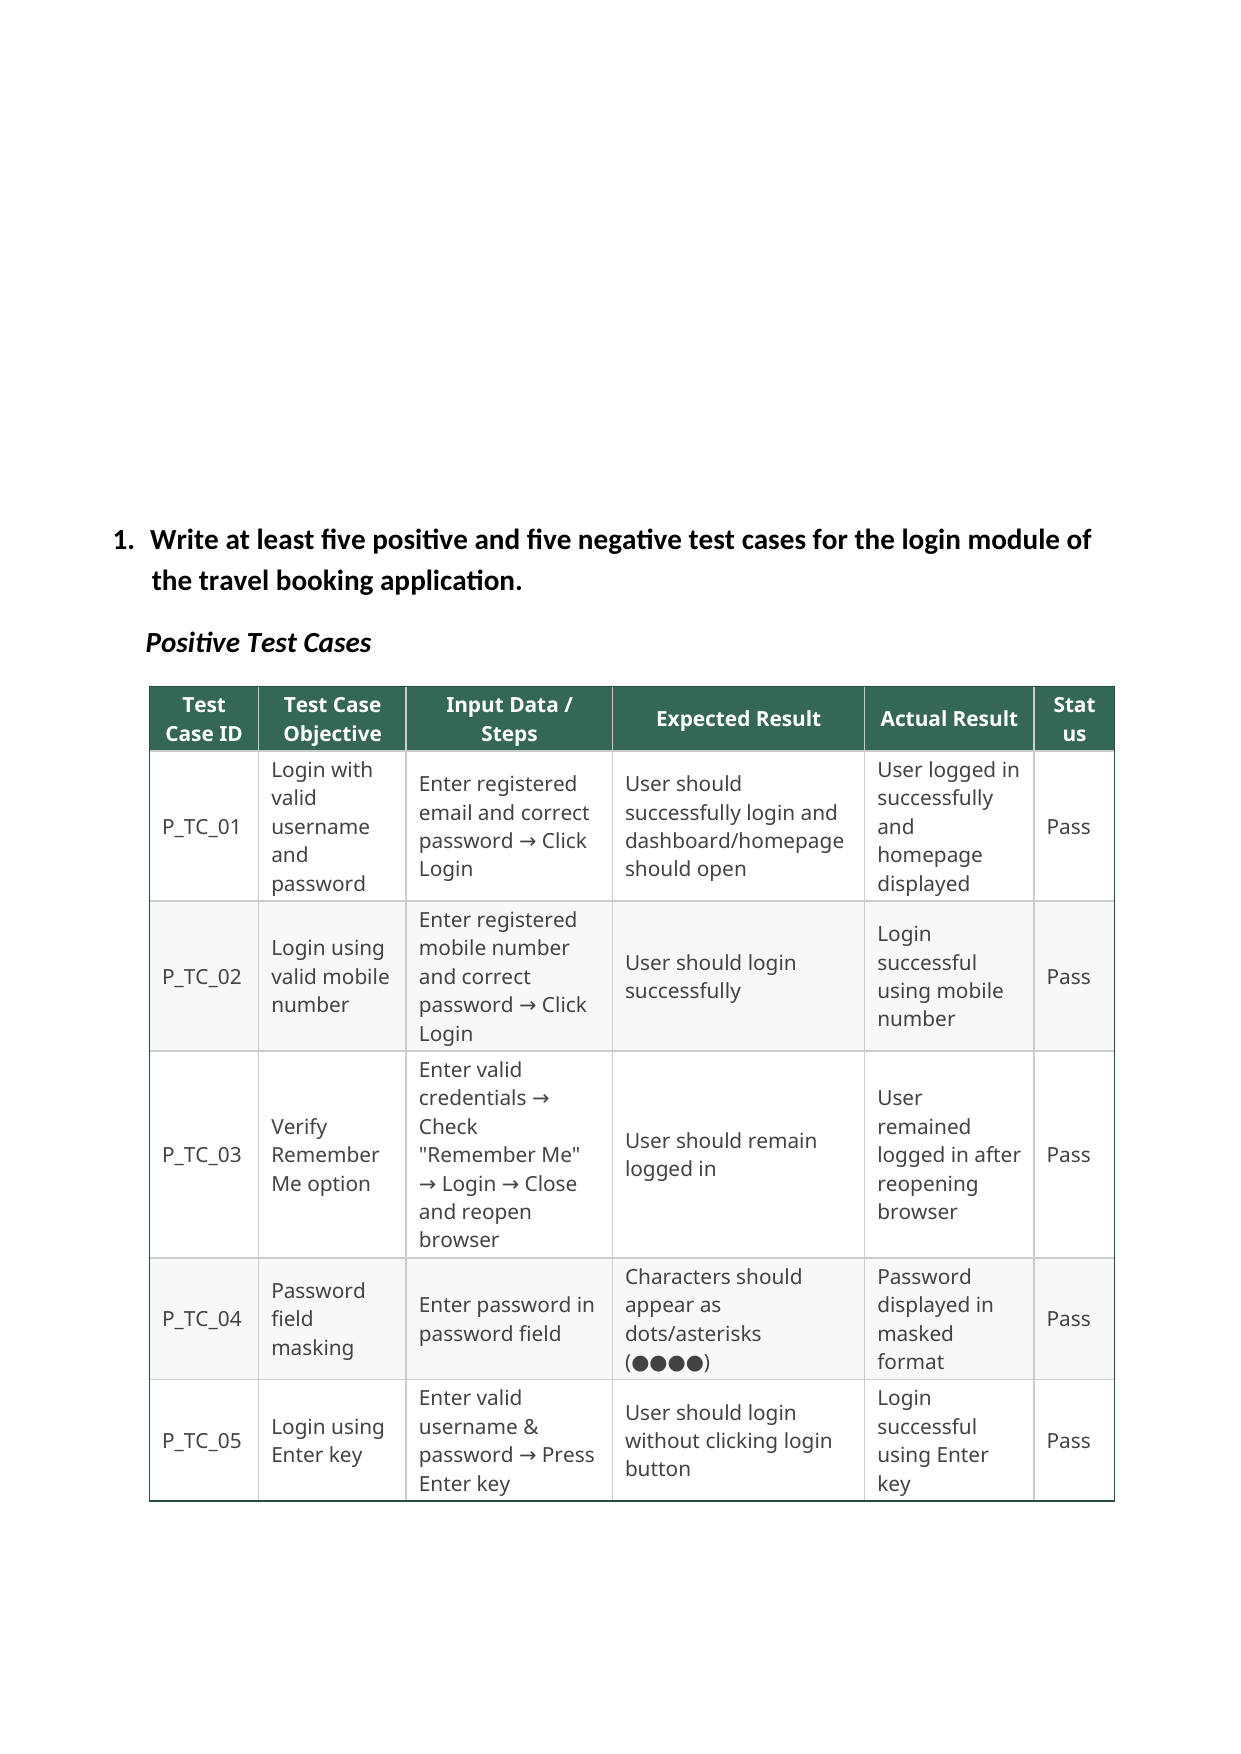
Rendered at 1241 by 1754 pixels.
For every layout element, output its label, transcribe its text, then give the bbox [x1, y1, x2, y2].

text Positive Test Cases [112, 624, 1125, 659]
table_header Expected Result [613, 687, 864, 750]
table_cell User should login without clicking login button [613, 1380, 864, 1500]
table_cell User should remain logged in [613, 1052, 864, 1257]
table_cell Characters should appear as dots/asterisks (●●●●) [613, 1259, 864, 1379]
table_cell Enter registered mobile number and correct password → Click Login [407, 902, 612, 1050]
table_cell Login using Enter key [259, 1380, 405, 1500]
table_cell User should login successfully [613, 902, 864, 1050]
table_cell User remained logged in after reopening browser [865, 1052, 1033, 1257]
table_cell P_TC_01 [150, 752, 258, 900]
table_header Status [1035, 687, 1114, 750]
table_cell P_TC_04 [150, 1259, 258, 1379]
table_cell P_TC_02 [150, 902, 258, 1050]
table_cell Pass [1035, 902, 1114, 1050]
table_cell Login using valid mobile number [259, 902, 405, 1050]
table_header Test Case ID [150, 687, 258, 750]
table_header Input Data / Steps [407, 687, 612, 750]
table_cell Pass [1035, 1052, 1114, 1257]
table_cell Enter valid credentials → Check "Remember Me" → Login → Close and reopen browser [407, 1052, 612, 1257]
table_cell User should successfully login and dashboard/homepage should open [613, 752, 864, 900]
table_cell Password field masking [259, 1259, 405, 1379]
list Write at least five positive and five negative test cases for the login module of the travel booking application. [112, 521, 1125, 598]
table_cell Pass [1035, 1259, 1114, 1379]
table_cell Login successful using Enter key [865, 1380, 1033, 1500]
table_cell Pass [1035, 752, 1114, 900]
table_cell Verify Remember Me option [259, 1052, 405, 1257]
table_header Test Case Objective [259, 687, 405, 750]
table_header Actual Result [865, 687, 1033, 750]
table_cell Pass [1035, 1380, 1114, 1500]
table_cell User logged in successfully and homepage displayed [865, 752, 1033, 900]
table_cell P_TC_03 [150, 1052, 258, 1257]
table_cell P_TC_05 [150, 1380, 258, 1500]
table_cell Login with valid username and password [259, 752, 405, 900]
table_cell Login successful using mobile number [865, 902, 1033, 1050]
table_cell Enter valid username & password → Press Enter key [407, 1380, 612, 1500]
table_cell Password displayed in masked format [865, 1259, 1033, 1379]
table_cell Enter registered email and correct password → Click Login [407, 752, 612, 900]
table_cell Enter password in password field [407, 1259, 612, 1379]
